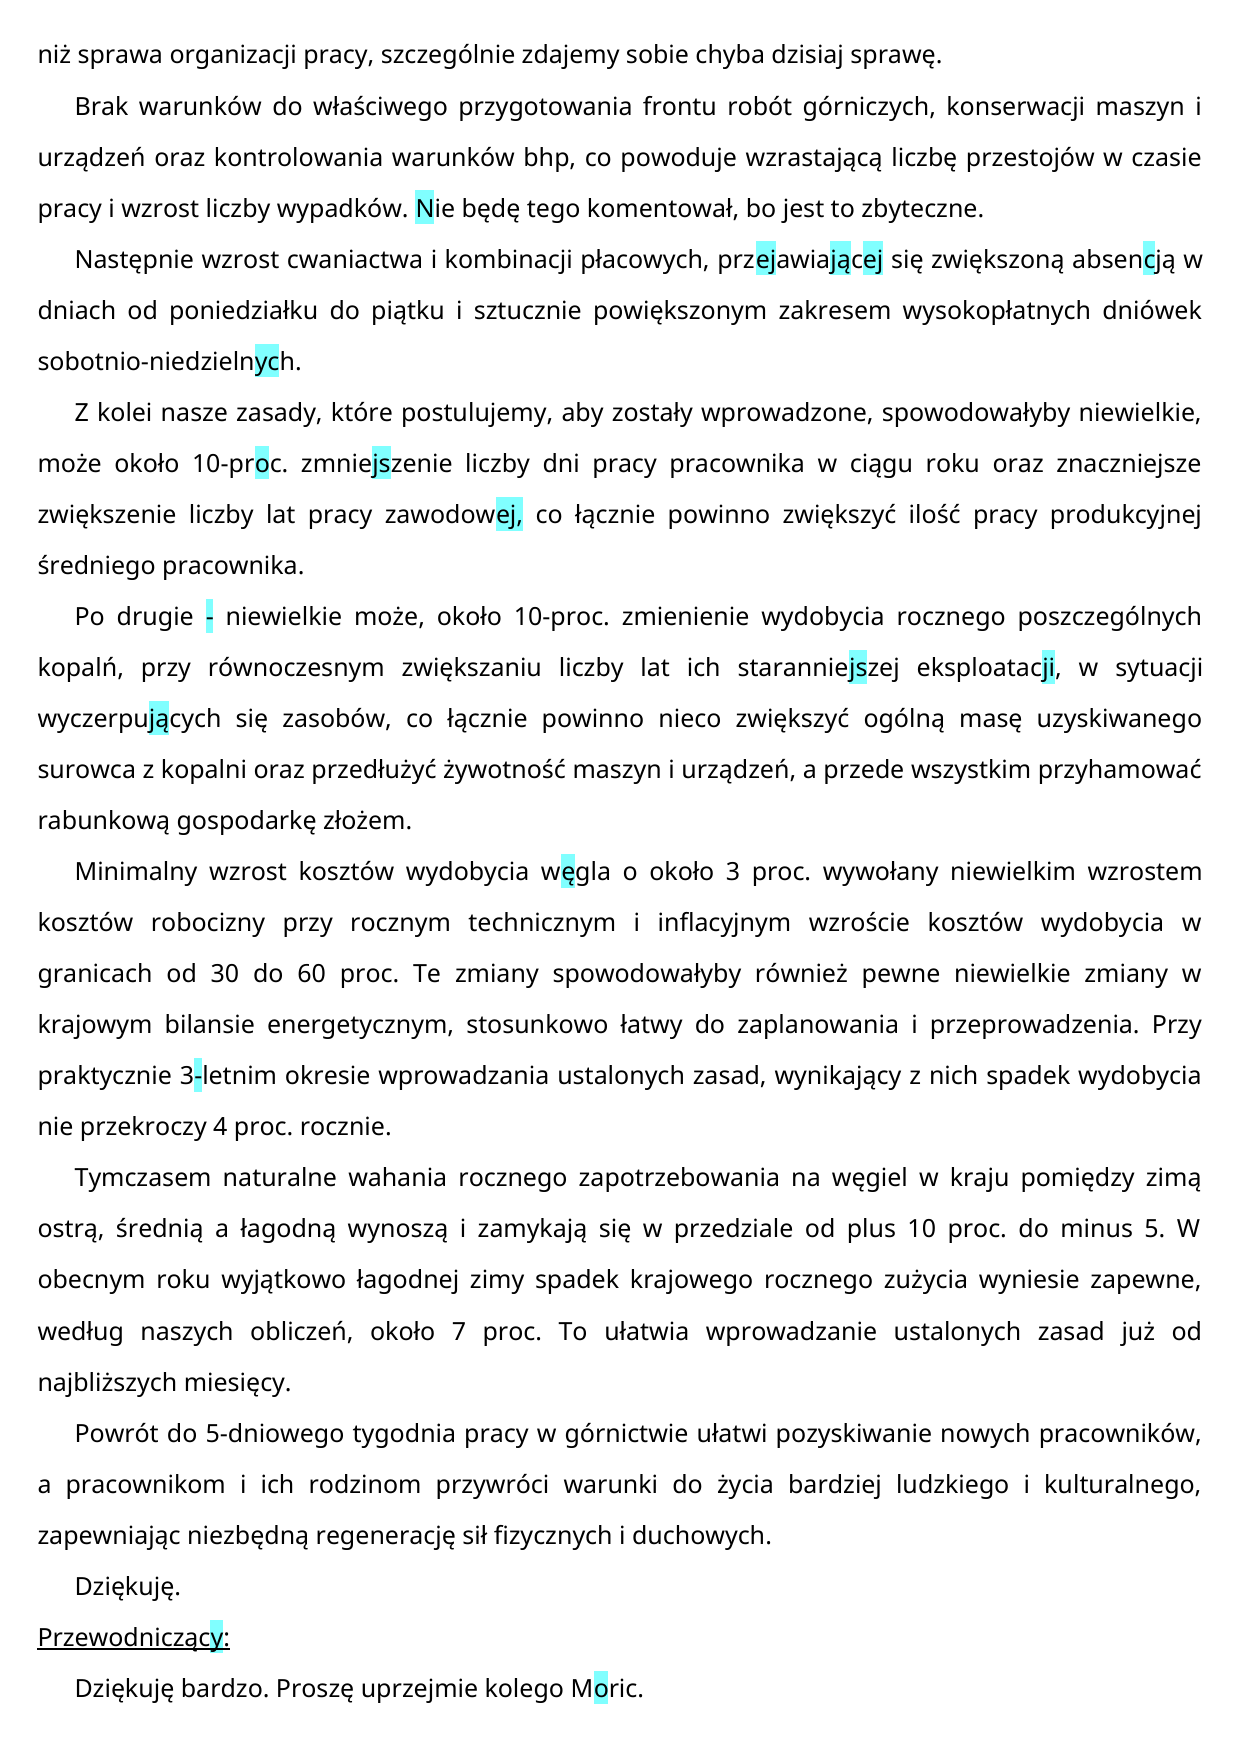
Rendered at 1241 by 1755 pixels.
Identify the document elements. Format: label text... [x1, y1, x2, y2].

text Następnie wzrost cwaniactwa i kombinacji płacowych, przejawiającej się zwiększoną absencją w dniach od poniedziałku do piątku i sztucznie powiększonym zakresem wysokopłatnych dniówek sobotnio-niedzielnych. [37, 241, 1203, 377]
text Powrót do 5-dniowego tygodnia pracy w górnictwie ułatwi pozyskiwanie nowych pracowników, a pracownikom i ich rodzinom przywróci warunki do życia bardziej ludzkiego i kulturalnego, zapewniając niezbędną regenerację sił fizycznych i duchowych. [37, 1415, 1203, 1551]
text Minimalny wzrost kosztów wydobycia węgla o około 3 proc. wywołany niewielkim wzrostem kosztów robocizny przy rocznym technicznym i inflacyjnym wzroście kosztów wydobycia w granicach od 30 do 60 proc. Te zmiany spowodowałyby również pewne niewielkie zmiany w krajowym bilansie energetycznym, stosunkowo łatwy do zaplanowania i przeprowadzenia. Przy praktycznie 3-letnim okresie wprowadzania ustalonych zasad, wynikający z nich spadek wydobycia nie przekroczy 4 proc. rocznie. [37, 854, 1203, 1143]
text niż sprawa organizacji pracy, szczególnie zdajemy sobie chyba dzisiaj sprawę. [37, 37, 1203, 71]
text Przewodniczący: [37, 1619, 1203, 1653]
text Tymczasem naturalne wahania rocznego zapotrzebowania na węgiel w kraju pomiędzy zimą ostrą, średnią a łagodną wynoszą i zamykają się w przedziale od plus 10 proc. do minus 5. W obecnym roku wyjątkowo łagodnej zimy spadek krajowego rocznego zużycia wyniesie zapewne, według naszych obliczeń, około 7 proc. To ułatwia wprowadzanie ustalonych zasad już od najbliższych miesięcy. [37, 1160, 1203, 1398]
text Z kolei nasze zasady, które postulujemy, aby zostały wprowadzone, spowodowałyby niewielkie, może około 10-proc. zmniejszenie liczby dni pracy pracownika w ciągu roku oraz znaczniejsze zwiększenie liczby lat pracy zawodowej, co łącznie powinno zwiększyć ilość pracy produkcyjnej średniego pracownika. [37, 394, 1203, 582]
text Dziękuję. [37, 1568, 1203, 1602]
text Brak warunków do właściwego przygotowania frontu robót górniczych, konserwacji maszyn i urządzeń oraz kontrolowania warunków bhp, co powoduje wzrastającą liczbę przestojów w czasie pracy i wzrost liczby wypadków. Nie będę tego komentował, bo jest to zbyteczne. [37, 88, 1203, 224]
text Po drugie - niewielkie może, około 10-proc. zmienienie wydobycia rocznego poszczególnych kopalń, przy równoczesnym zwiększaniu liczby lat ich staranniejszej eksploatacji, w sytuacji wyczerpujących się zasobów, co łącznie powinno nieco zwiększyć ogólną masę uzyskiwanego surowca z kopalni oraz przedłużyć żywotność maszyn i urządzeń, a przede wszystkim przyhamować rabunkową gospodarkę złożem. [37, 599, 1203, 837]
text Dziękuję bardzo. Proszę uprzejmie kolego Moric. [37, 1671, 1203, 1704]
